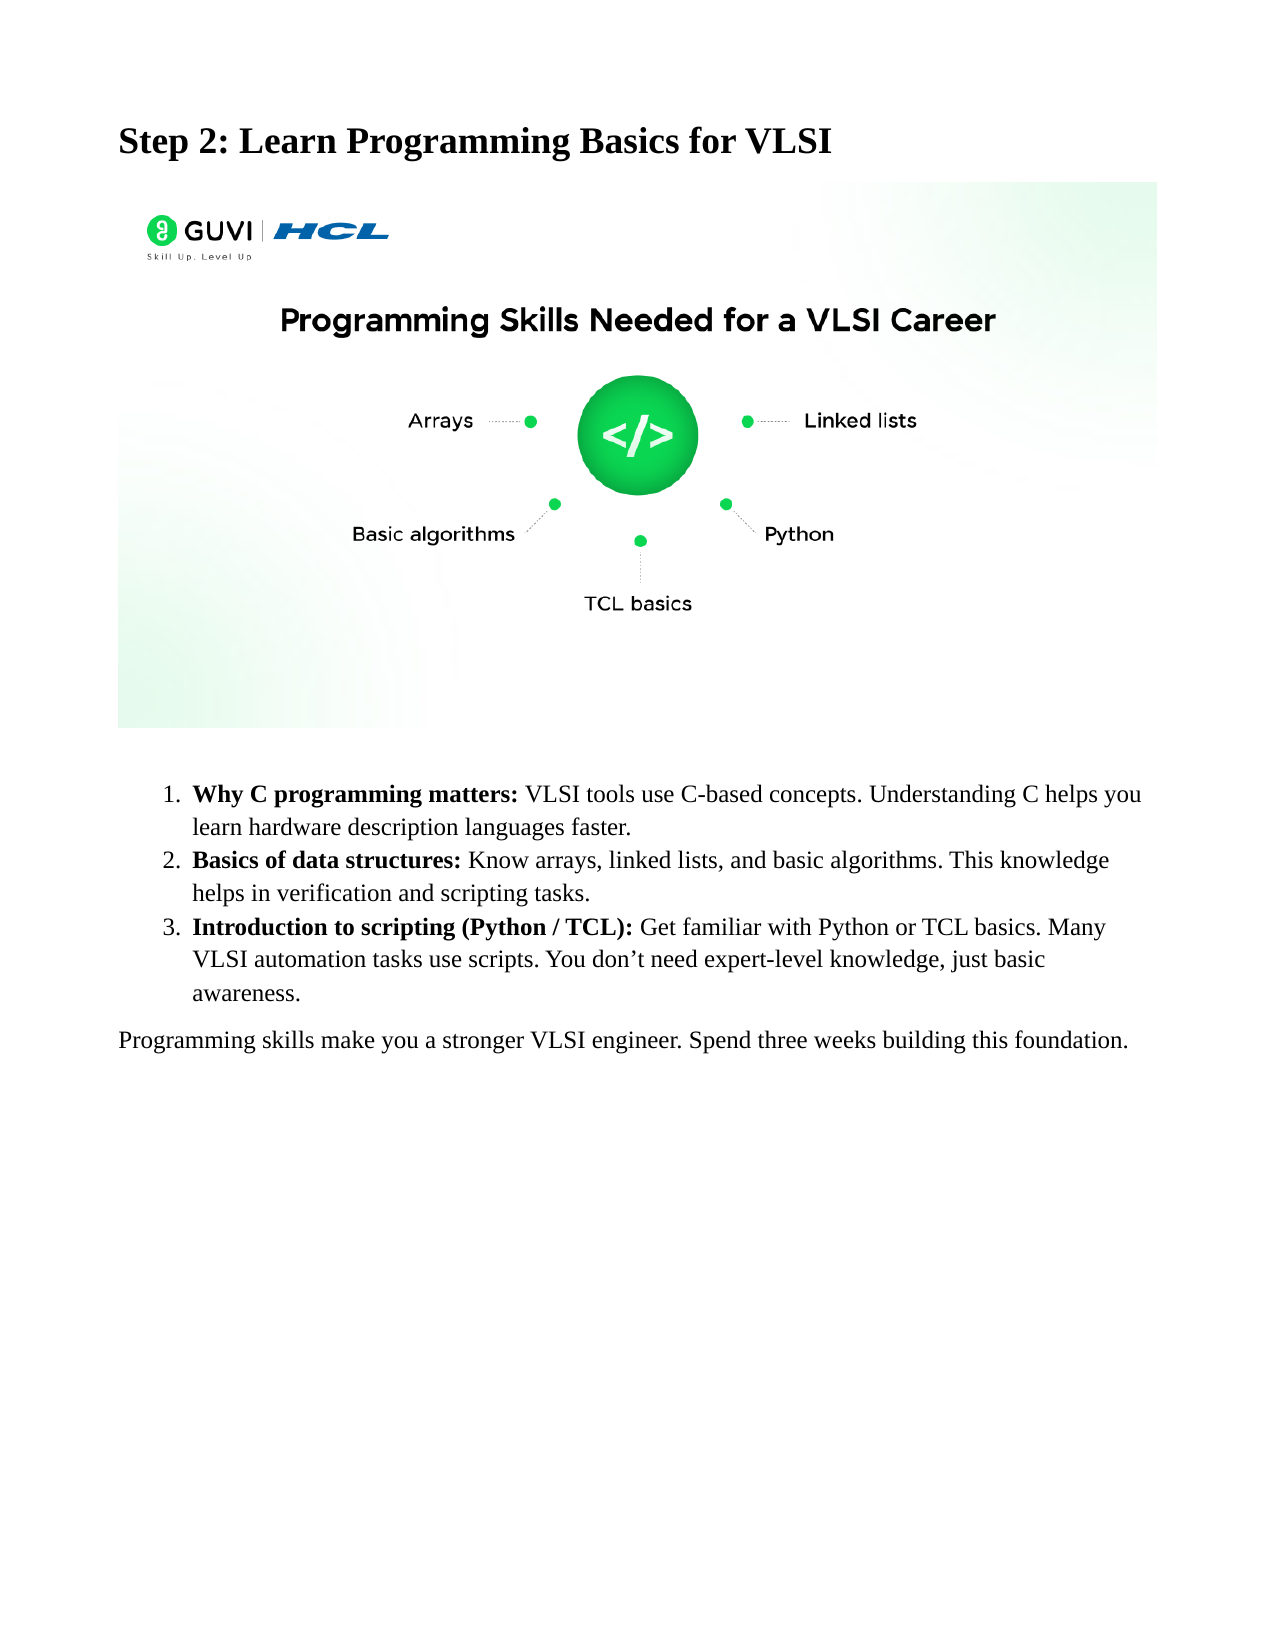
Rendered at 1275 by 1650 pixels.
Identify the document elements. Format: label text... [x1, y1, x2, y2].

list Basics of data structures: Know arrays, linked lists, and basic algorithms. This knowledge helps in verification and scripting tasks. [162, 846, 1157, 907]
text Programming skills make you a stronger VLSI engineer. Spend three weeks building this foundation. [118, 1025, 1157, 1054]
subtitle Step 2: Learn Programming Basics for VLSI [118, 118, 1157, 161]
list Why C programming matters: VLSI tools use C-based concepts. Understanding C helps you learn hardware description languages faster. [162, 779, 1157, 841]
picture [118, 182, 1157, 728]
list Introduction to scripting (Python / TCL): Get familiar with Python or TCL basics. Many VLSI automation tasks use scripts. You don’t need expert-level knowledge, just basic awareness. [162, 912, 1157, 1006]
